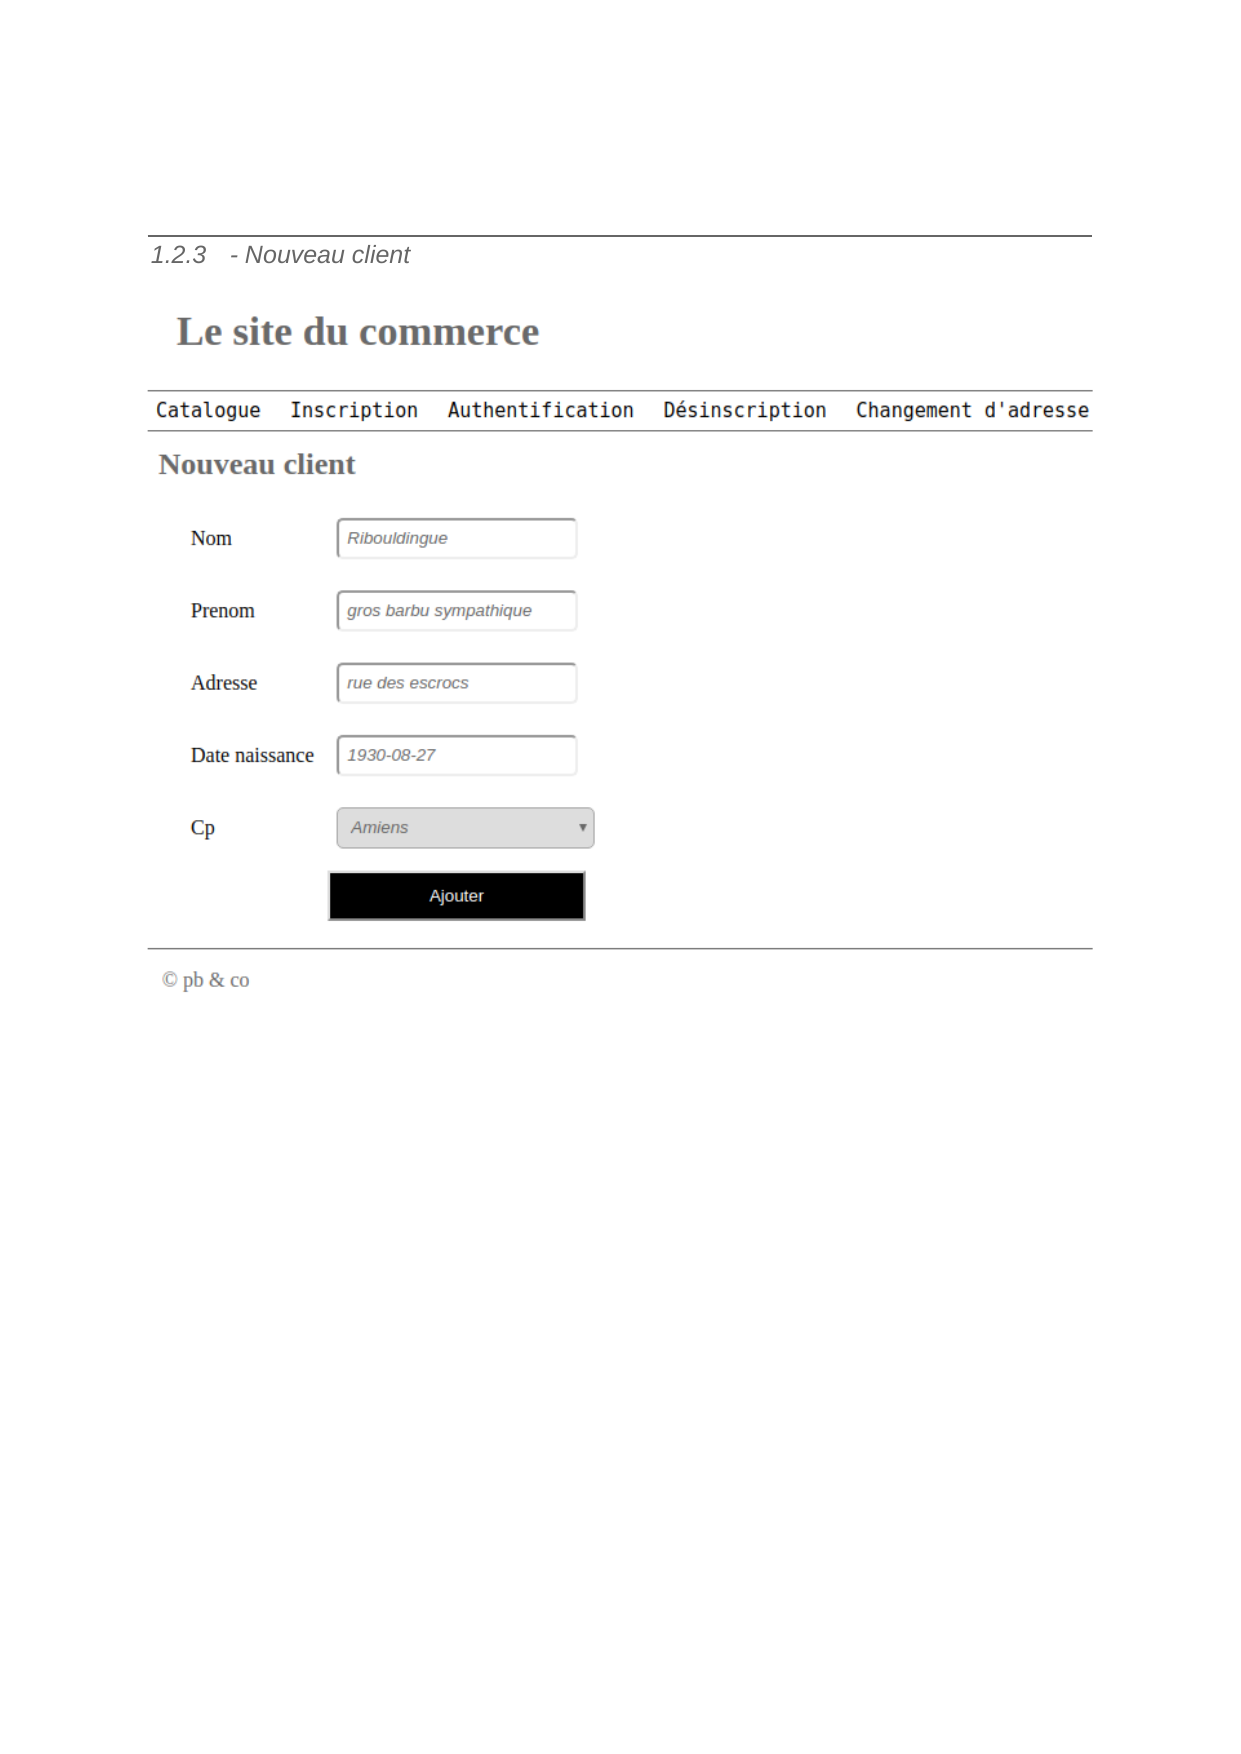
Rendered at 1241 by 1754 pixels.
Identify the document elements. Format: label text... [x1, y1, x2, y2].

subtitle - Nouveau client [148, 237, 1092, 271]
picture [147, 306, 1093, 1005]
